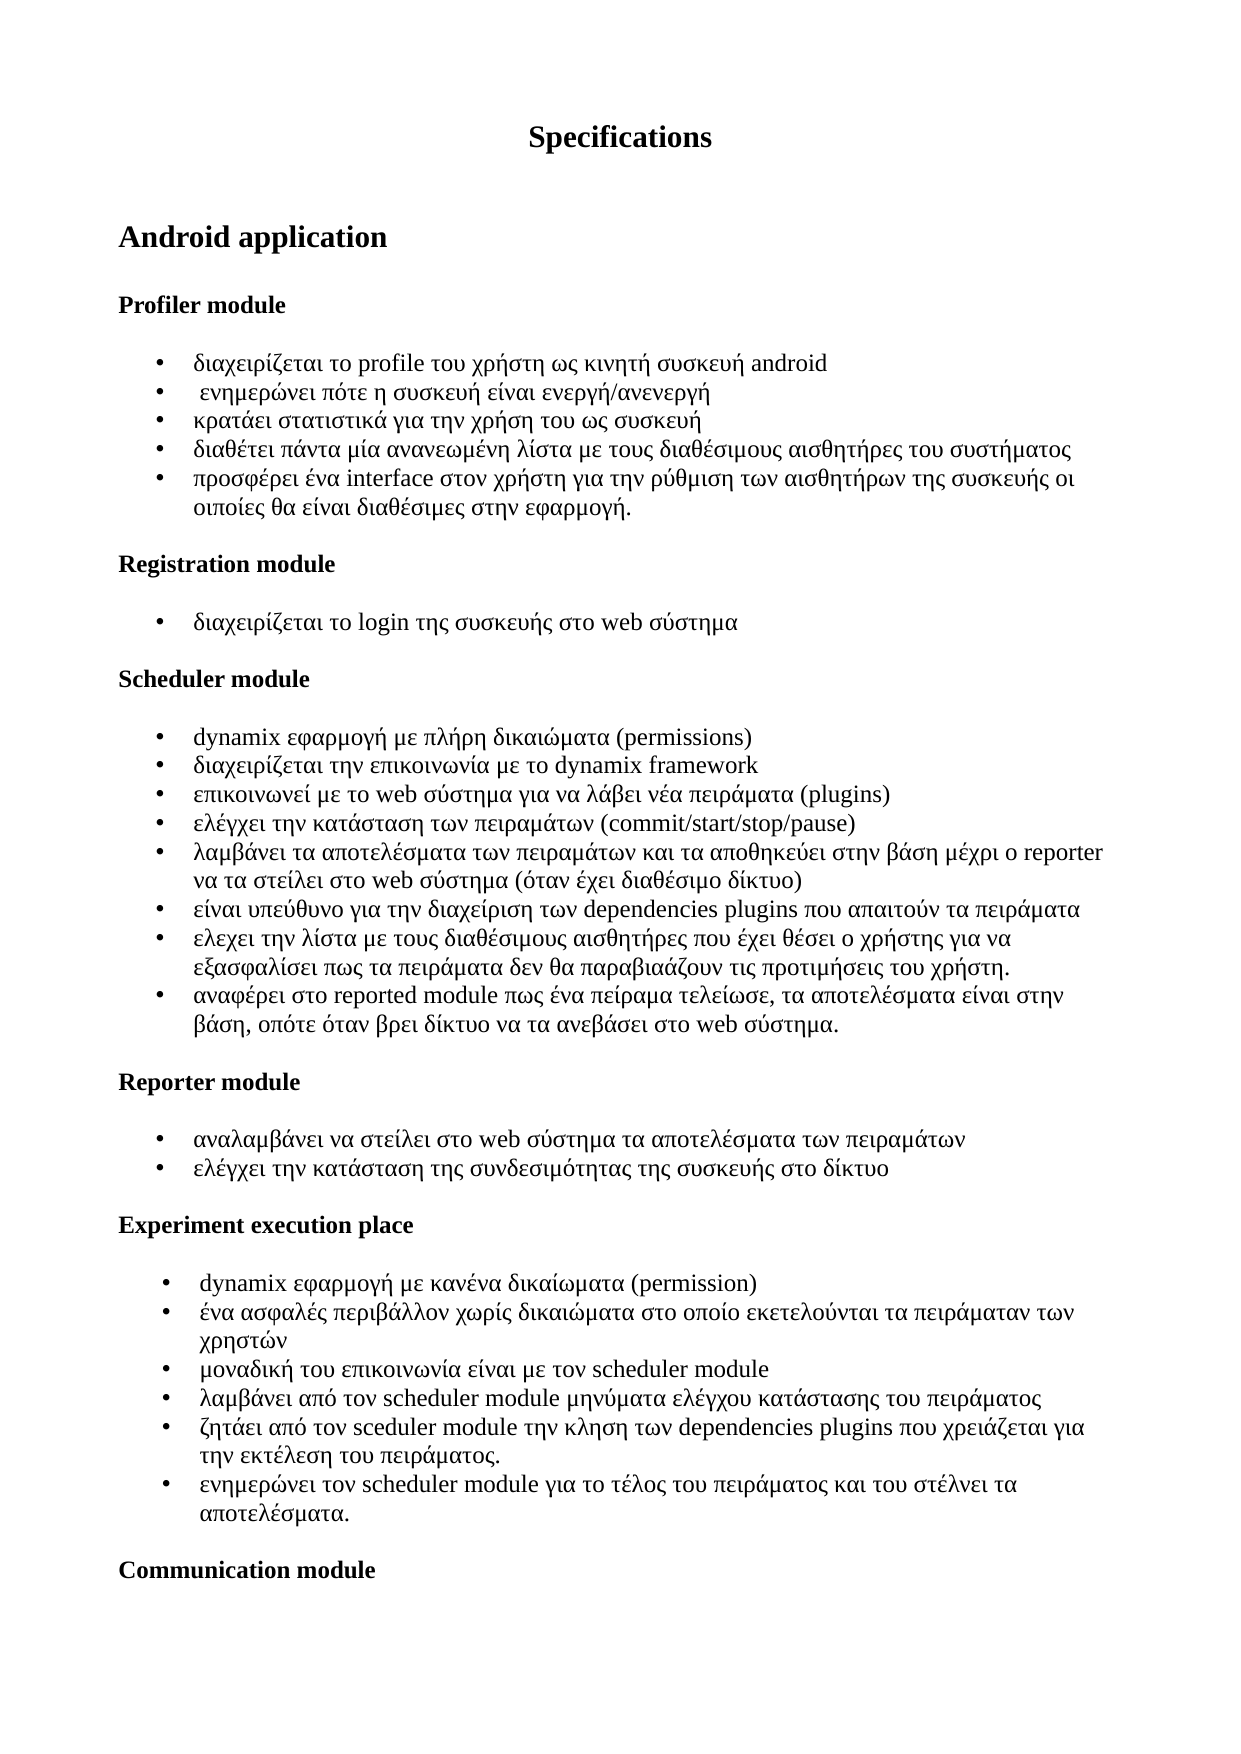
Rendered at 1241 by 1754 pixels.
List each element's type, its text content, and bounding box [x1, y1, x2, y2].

text Android application [118, 219, 1122, 255]
list ελεχει την λίστα με τους διαθέσιμους αισθητήρες που έχει θέσει ο χρήστης για να εξασφαλίσει πως τα πειράματα δεν θα παραβιαάζουν τις προτιμήσεις του χρήστη. [156, 923, 1122, 981]
text Profiler module [118, 291, 1122, 319]
list επικοινωνεί με το web σύστημα για να λάβει νέα πειράματα (plugins) [156, 779, 1122, 808]
list ενημερώνει τον scheduler module για το τέλος του πειράματος και του στέλνει τα αποτελέσματα. [162, 1469, 1122, 1527]
text Reporter module [118, 1067, 1122, 1096]
list ελέγχει την κατάσταση των πειραμάτων (commit/start/stop/pause) [156, 808, 1122, 837]
list μοναδική του επικοινωνία είναι με τον scheduler module [162, 1354, 1122, 1383]
list διαχειρίζεται το profile του χρήστη ως κινητή συσκευή android [156, 348, 1122, 377]
text Registration module [118, 549, 1122, 578]
text Communication module [118, 1556, 1122, 1584]
list λαμβάνει τα αποτελέσματα των πειραμάτων και τα αποθηκεύει στην βάση μέχρι ο reporter να τα στείλει στο web σύστημα (όταν έχει διαθέσιμο δίκτυο) [156, 837, 1122, 894]
list αναφέρει στο reported module πως ένα πείραμα τελείωσε, τα αποτελέσματα είναι στην βάση, οπότε όταν βρει δίκτυο να τα ανεβάσει στο web σύστημα. [156, 981, 1122, 1038]
list dynamix εφαρμογή με κανένα δικαίωματα (permission) [162, 1268, 1122, 1297]
list διαθέτει πάντα μία ανανεωμένη λίστα με τους διαθέσιμους αισθητήρες του συστήματος [156, 434, 1122, 463]
text Specifications [118, 118, 1122, 154]
list ενημερώνει πότε η συσκευή είναι ενεργή/ανενεργή [156, 377, 1122, 406]
list ζητάει από τον sceduler module την κληση των dependencies plugins που χρειάζεται για την εκτέλεση του πειράματος. [162, 1412, 1122, 1469]
list προσφέρει ένα interface στον χρήστη για την ρύθμιση των αισθητήρων της συσκευής οι οιποίες θα είναι διαθέσιμες στην εφαρμογή. [156, 463, 1122, 521]
text Experiment execution place [118, 1211, 1122, 1239]
list διαχειρίζεται την επικοινωνία με το dynamix framework [156, 751, 1122, 779]
list αναλαμβάνει να στείλει στο web σύστημα τα αποτελέσματα των πειραμάτων [156, 1124, 1122, 1153]
list ελέγχει την κατάσταση της συνδεσιμότητας της συσκευής στο δίκτυο [156, 1153, 1122, 1182]
text Scheduler module [118, 664, 1122, 693]
list είναι υπεύθυνο για την διαχείριση των dependencies plugins που απαιτούν τα πειράματα [156, 894, 1122, 923]
list κρατάει στατιστικά για την χρήση του ως συσκευή [156, 406, 1122, 434]
list ένα ασφαλές περιβάλλον χωρίς δικαιώματα στο οποίο εκετελούνται τα πειράματαν των χρηστών [162, 1297, 1122, 1354]
list διαχειρίζεται το login της συσκευής στο web σύστημα [156, 607, 1122, 636]
list dynamix εφαρμογή με πλήρη δικαιώματα (permissions) [156, 722, 1122, 751]
list λαμβάνει από τον scheduler module μηνύματα ελέγχου κατάστασης του πειράματος [162, 1383, 1122, 1412]
